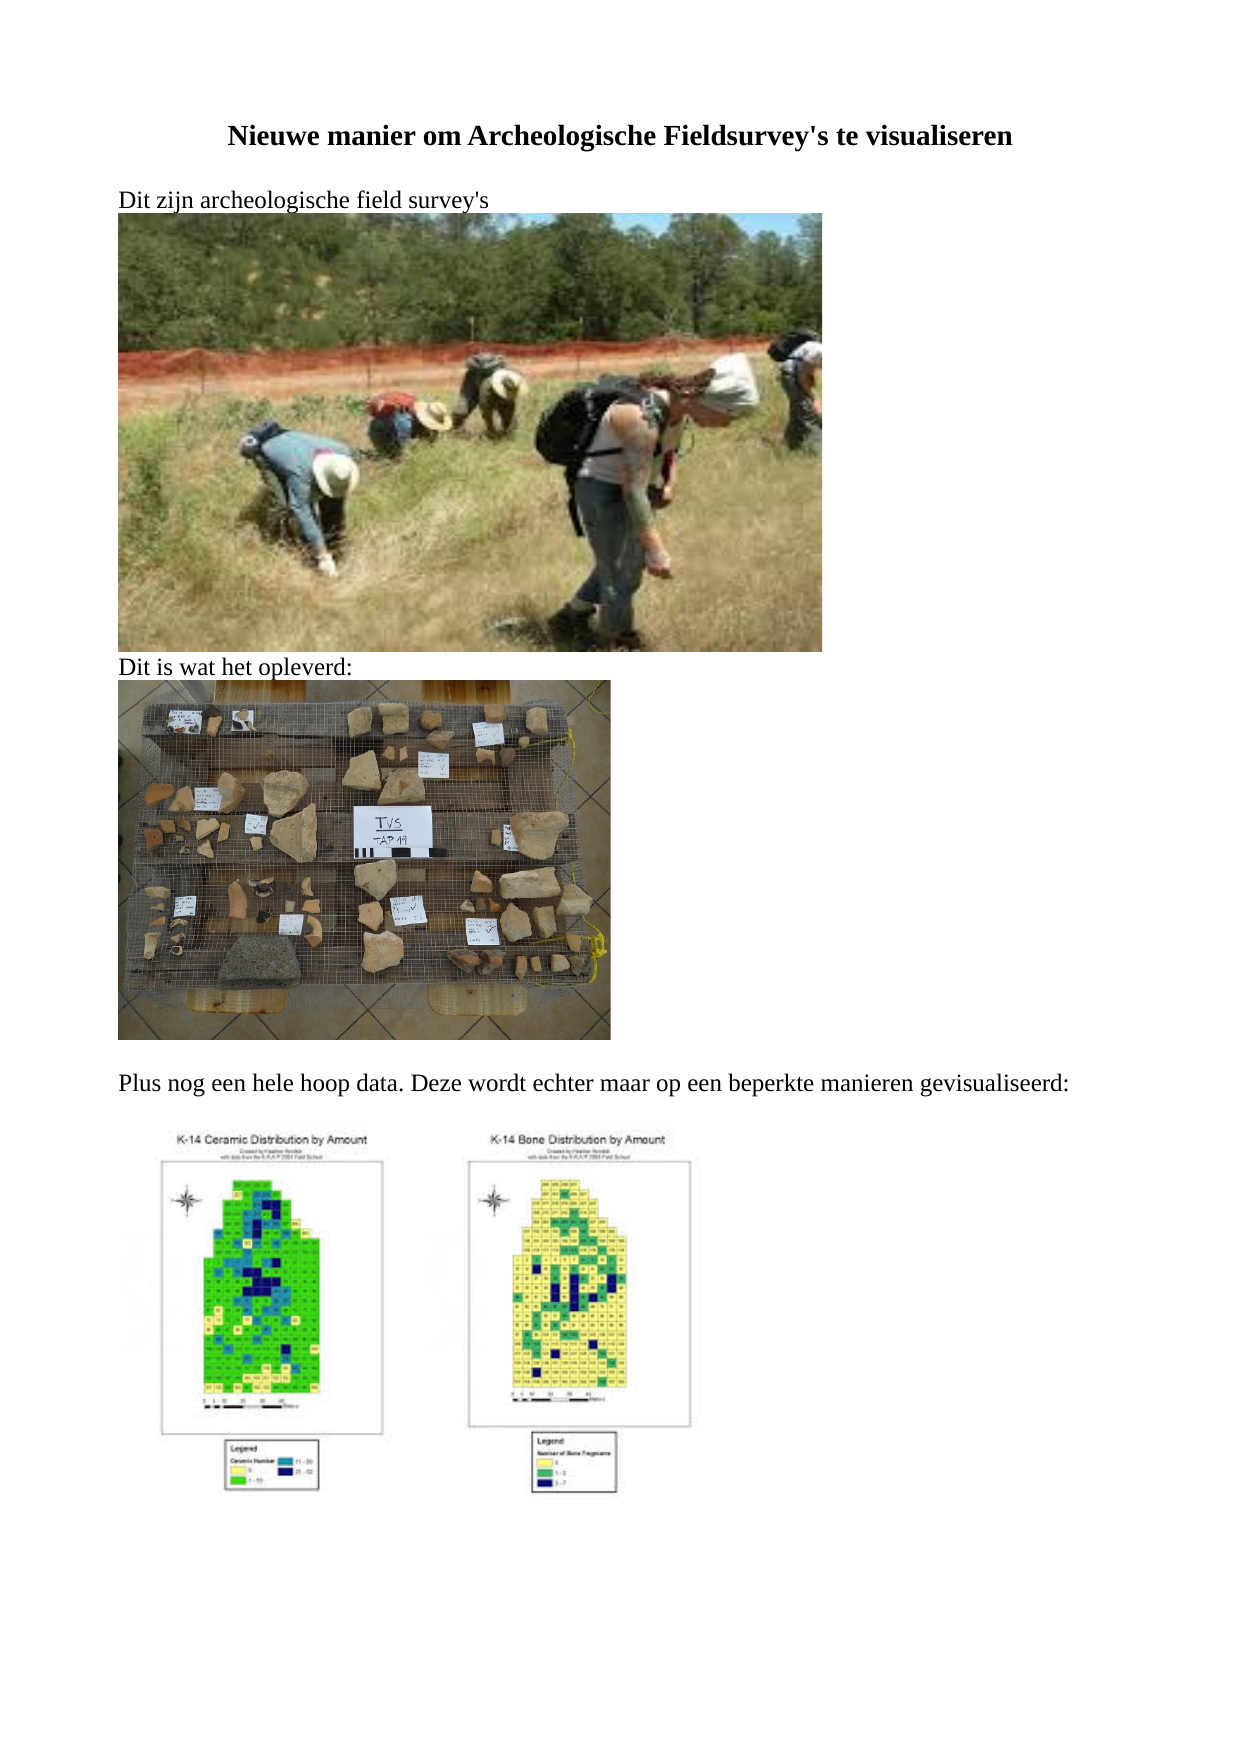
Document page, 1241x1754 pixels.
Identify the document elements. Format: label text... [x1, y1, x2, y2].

text Dit is wat het opleverd: [118, 214, 1122, 681]
picture [118, 680, 611, 1040]
text Plus nog een hele hoop data. Deze wordt echter maar op een beperkte manieren gevisualiseerd: [118, 1068, 1122, 1097]
picture [118, 1105, 734, 1504]
text Nieuwe manier om Archeologische Fieldsurvey's te visualiseren [118, 118, 1122, 152]
text Dit zijn archeologische field survey's [118, 185, 1122, 214]
picture [118, 213, 823, 652]
